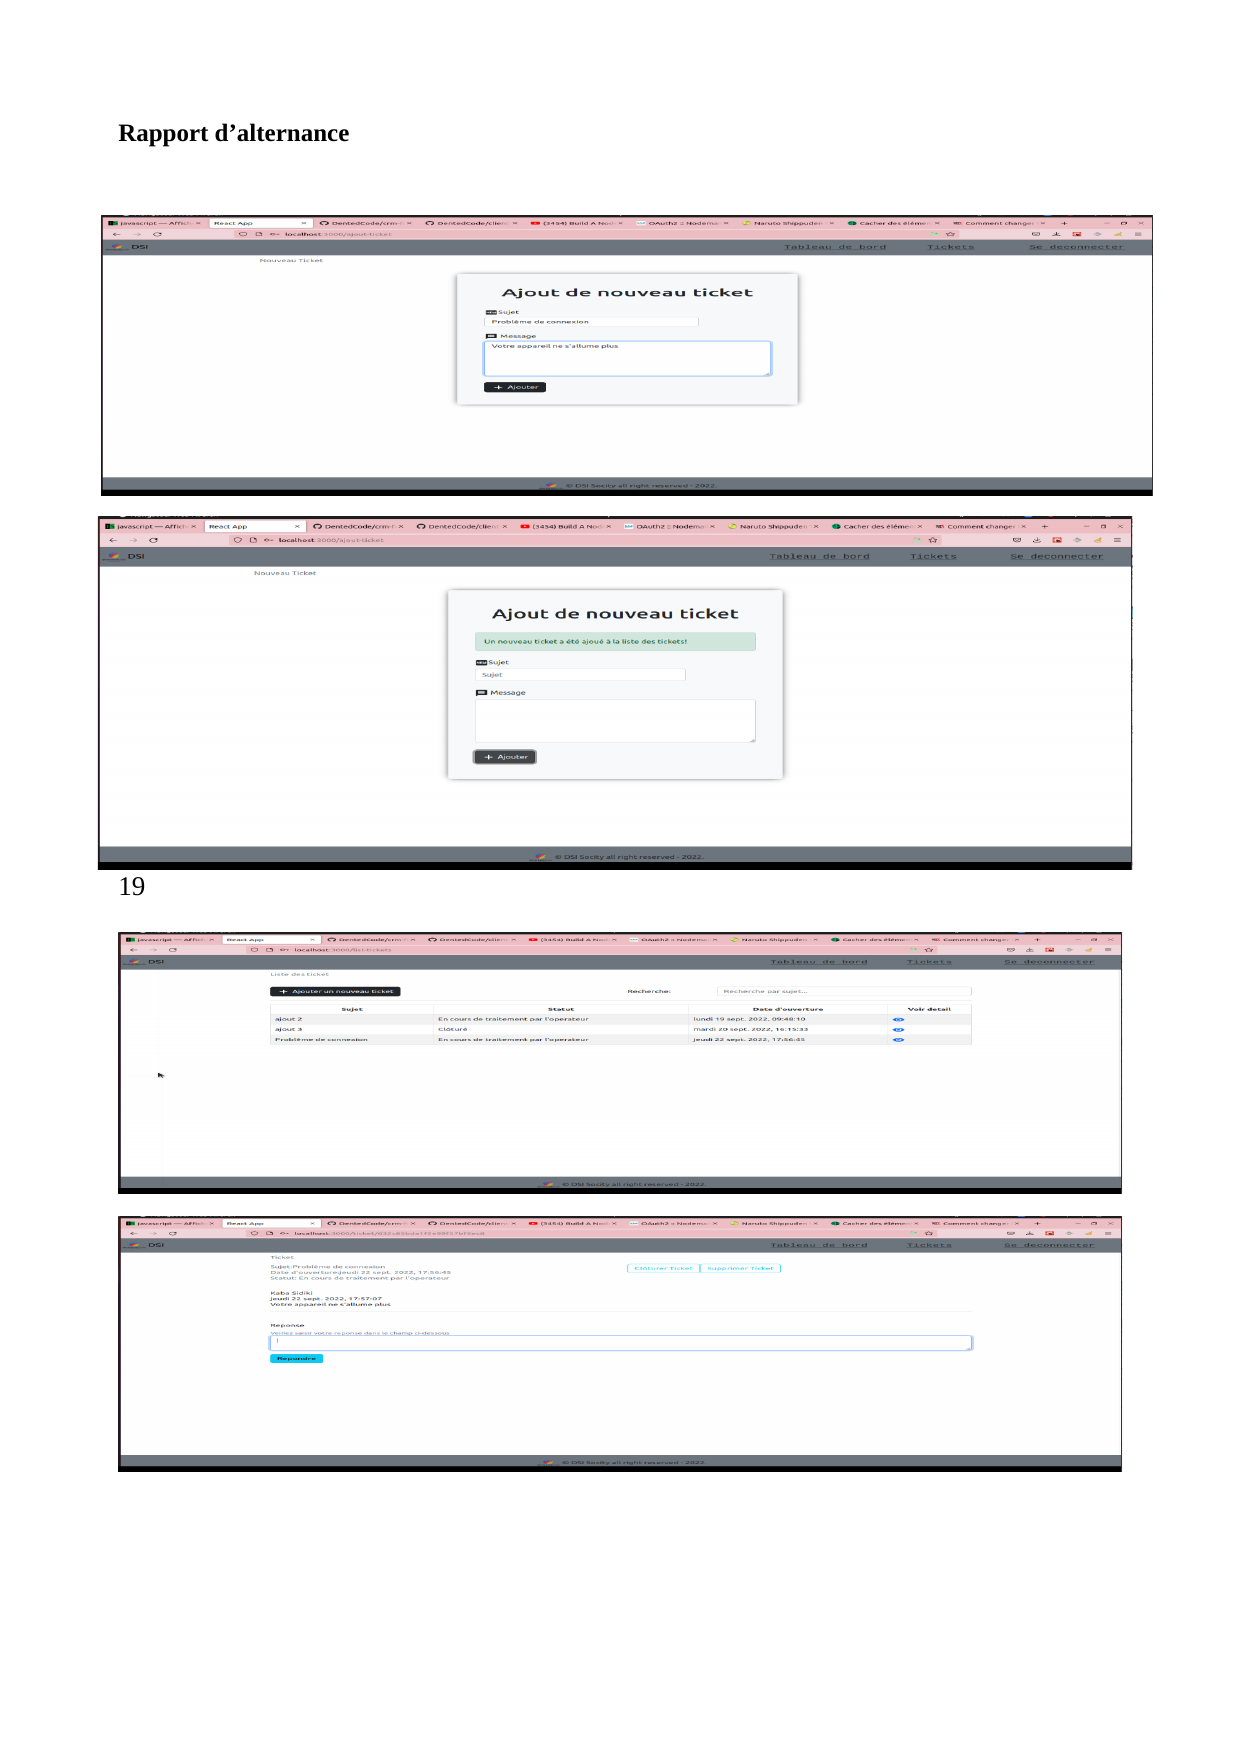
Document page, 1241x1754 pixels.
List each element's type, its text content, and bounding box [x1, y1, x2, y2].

picture [118, 932, 1123, 1194]
text 20 [118, 496, 1122, 516]
picture [101, 215, 1153, 496]
text 20 [118, 205, 1122, 215]
picture [97, 516, 1133, 870]
picture [118, 1216, 1123, 1472]
text 20 [118, 870, 1122, 901]
